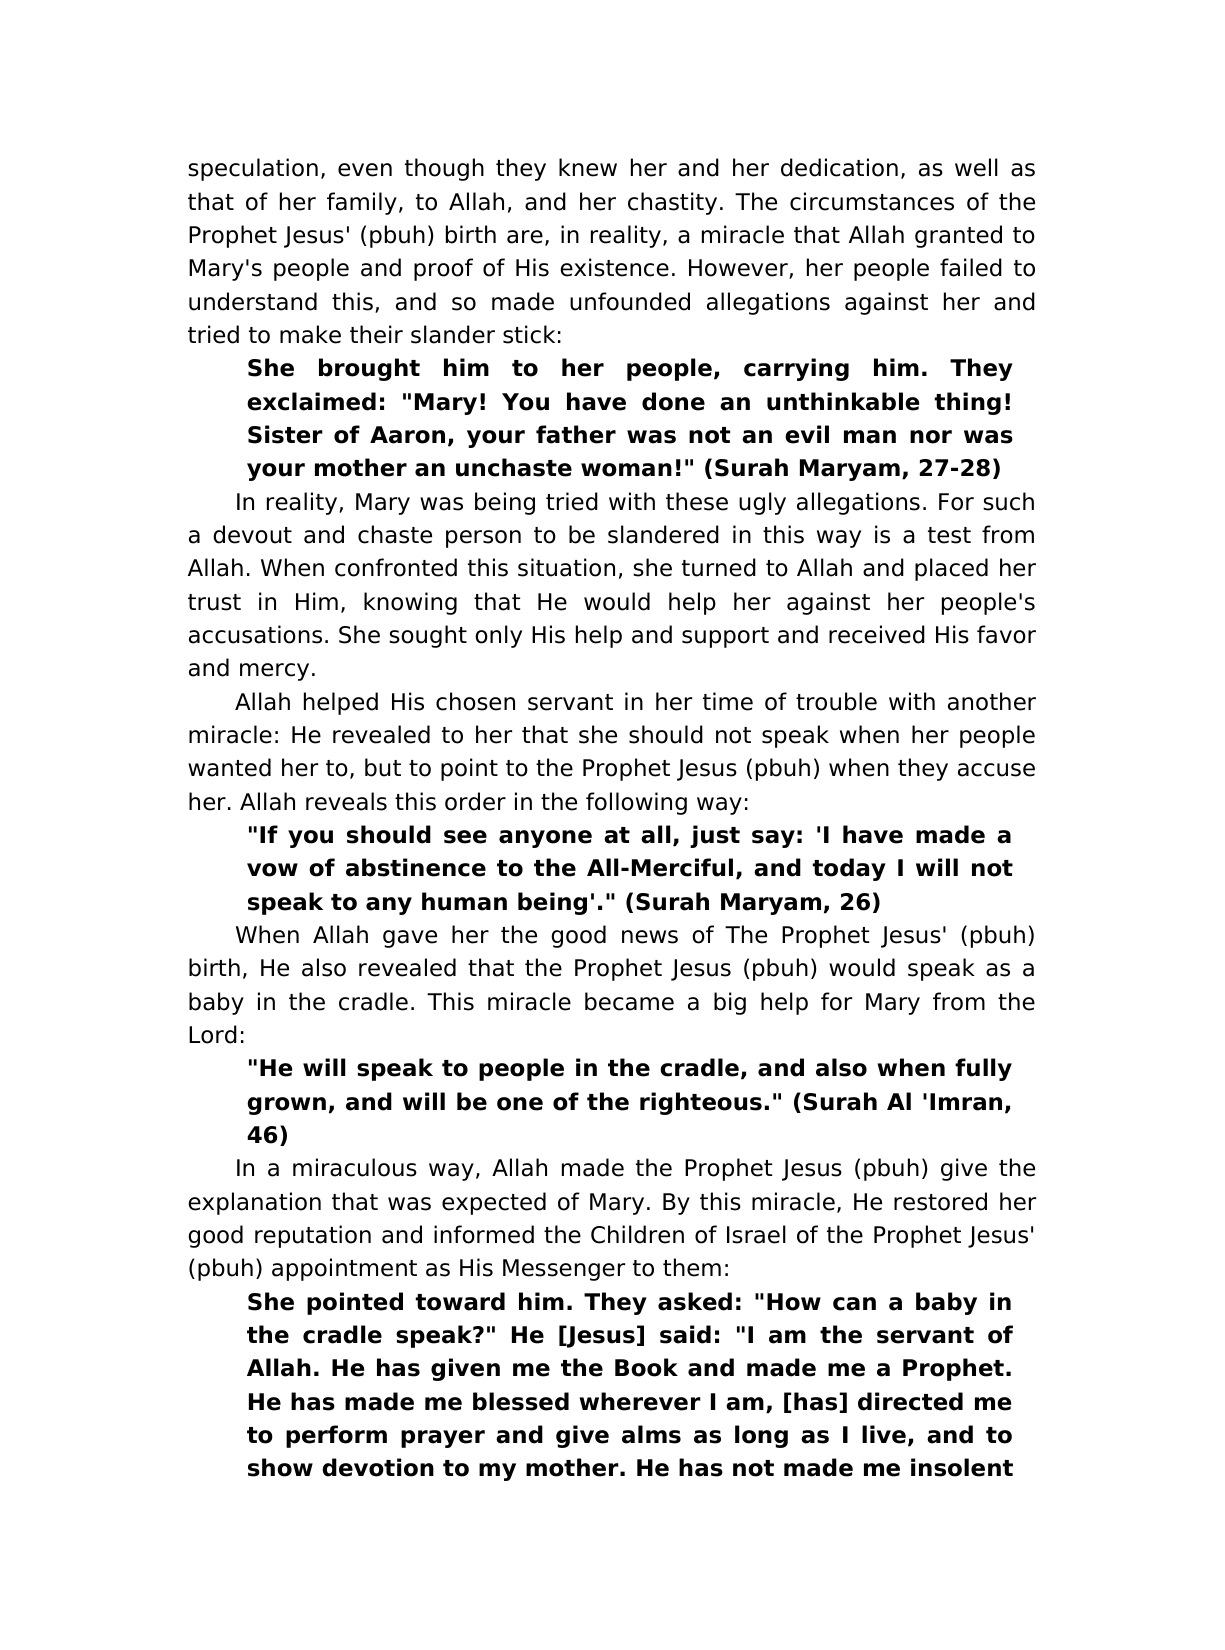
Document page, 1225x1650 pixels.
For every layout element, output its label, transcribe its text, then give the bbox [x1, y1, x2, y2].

text speculation, even though they knew her and her dedication, as well as that of her family, to Allah, and her chastity. The circumstances of the Prophet Jesus' (pbuh) birth are, in reality, a miracle that Allah granted to Mary's people and proof of His existence. However, her people failed to understand this, and so made unfounded allegations against her and tried to make their slander stick: [187, 150, 1037, 350]
text She pointed toward him. They asked: "How can a baby in the cradle speak?" He [Jesus] said: "I am the servant of Allah. He has given me the Book and made me a Prophet. He has made me blessed wherever I am, [has] directed me to perform prayer and give alms as long as I live, and to show devotion to my mother. He has not made me insolent [247, 1283, 1014, 1483]
text "If you should see anyone at all, just say: 'I have made a vow of abstinence to the All-Merciful, and today I will not speak to any human being'." (Surah Maryam, 26) [247, 817, 1014, 917]
text In a miraculous way, Allah made the Prophet Jesus (pbuh) give the explanation that was expected of Mary. By this miracle, He restored her good reputation and informed the Children of Israel of the Prophet Jesus' (pbuh) appointment as His Messenger to them: [187, 1150, 1037, 1283]
text Allah helped His chosen servant in her time of trouble with another miracle: He revealed to her that she should not speak when her people wanted her to, but to point to the Prophet Jesus (pbuh) when they accuse her. Allah reveals this order in the following way: [187, 683, 1037, 817]
text "He will speak to people in the cradle, and also when fully grown, and will be one of the righteous." (Surah Al 'Imran, 46) [247, 1050, 1014, 1150]
text In reality, Mary was being tried with these ugly allegations. For such a devout and chaste person to be slandered in this way is a test from Allah. When confronted this situation, she turned to Allah and placed her trust in Him, knowing that He would help her against her people's accusations. She sought only His help and support and received His favor and mercy. [187, 483, 1037, 683]
text When Allah gave her the good news of The Prophet Jesus' (pbuh) birth, He also revealed that the Prophet Jesus (pbuh) would speak as a baby in the cradle. This miracle became a big help for Mary from the Lord: [187, 917, 1037, 1050]
text She brought him to her people, carrying him. They exclaimed: "Mary! You have done an unthinkable thing! Sister of Aaron, your father was not an evil man nor was your mother an unchaste woman!" (Surah Maryam, 27-28) [247, 350, 1014, 483]
